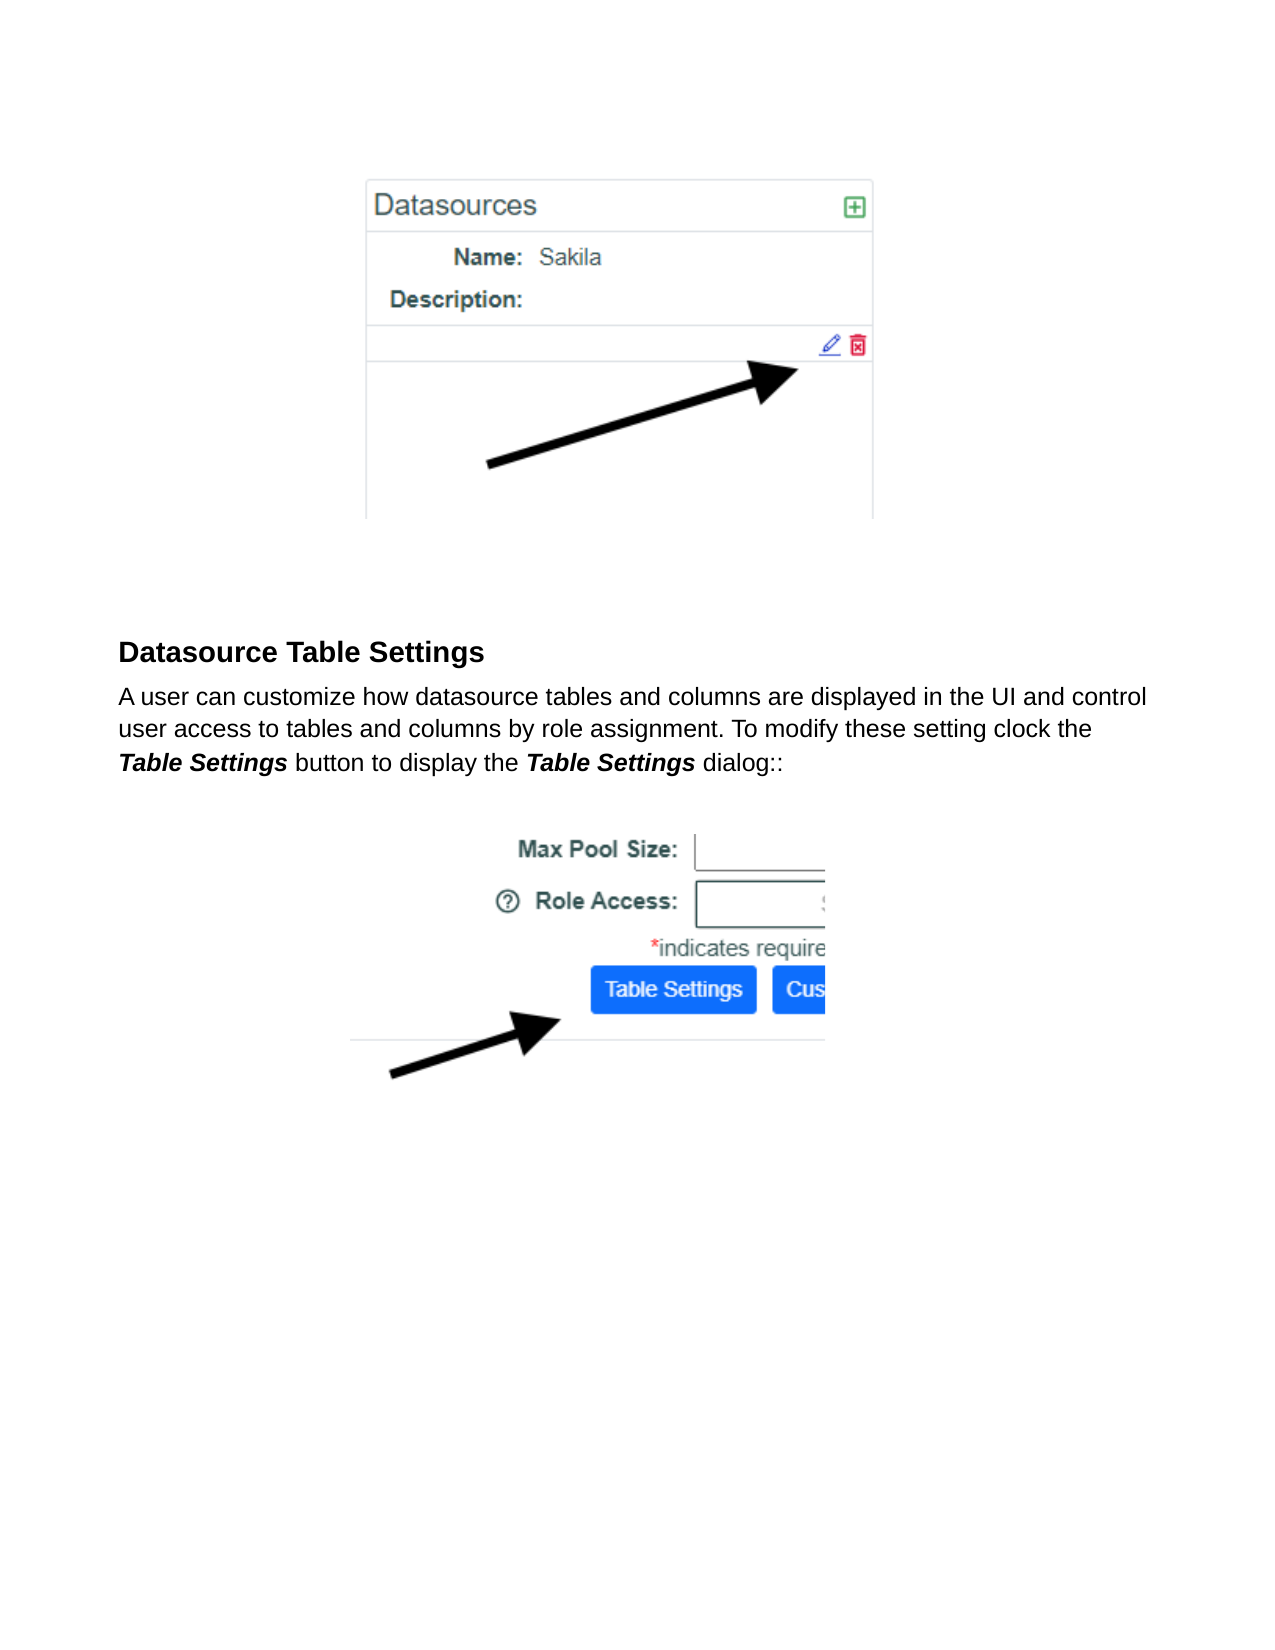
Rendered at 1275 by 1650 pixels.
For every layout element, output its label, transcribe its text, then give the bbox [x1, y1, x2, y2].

picture [350, 173, 888, 519]
text A user can customize how datasource tables and columns are displayed in the UI and control user access to tables and columns by role assignment. To modify these setting clock the Table Settings button to display the Table Settings dialog:: [118, 681, 1157, 776]
subtitle Datasource Table Settings [118, 635, 1157, 669]
picture [350, 834, 826, 1110]
